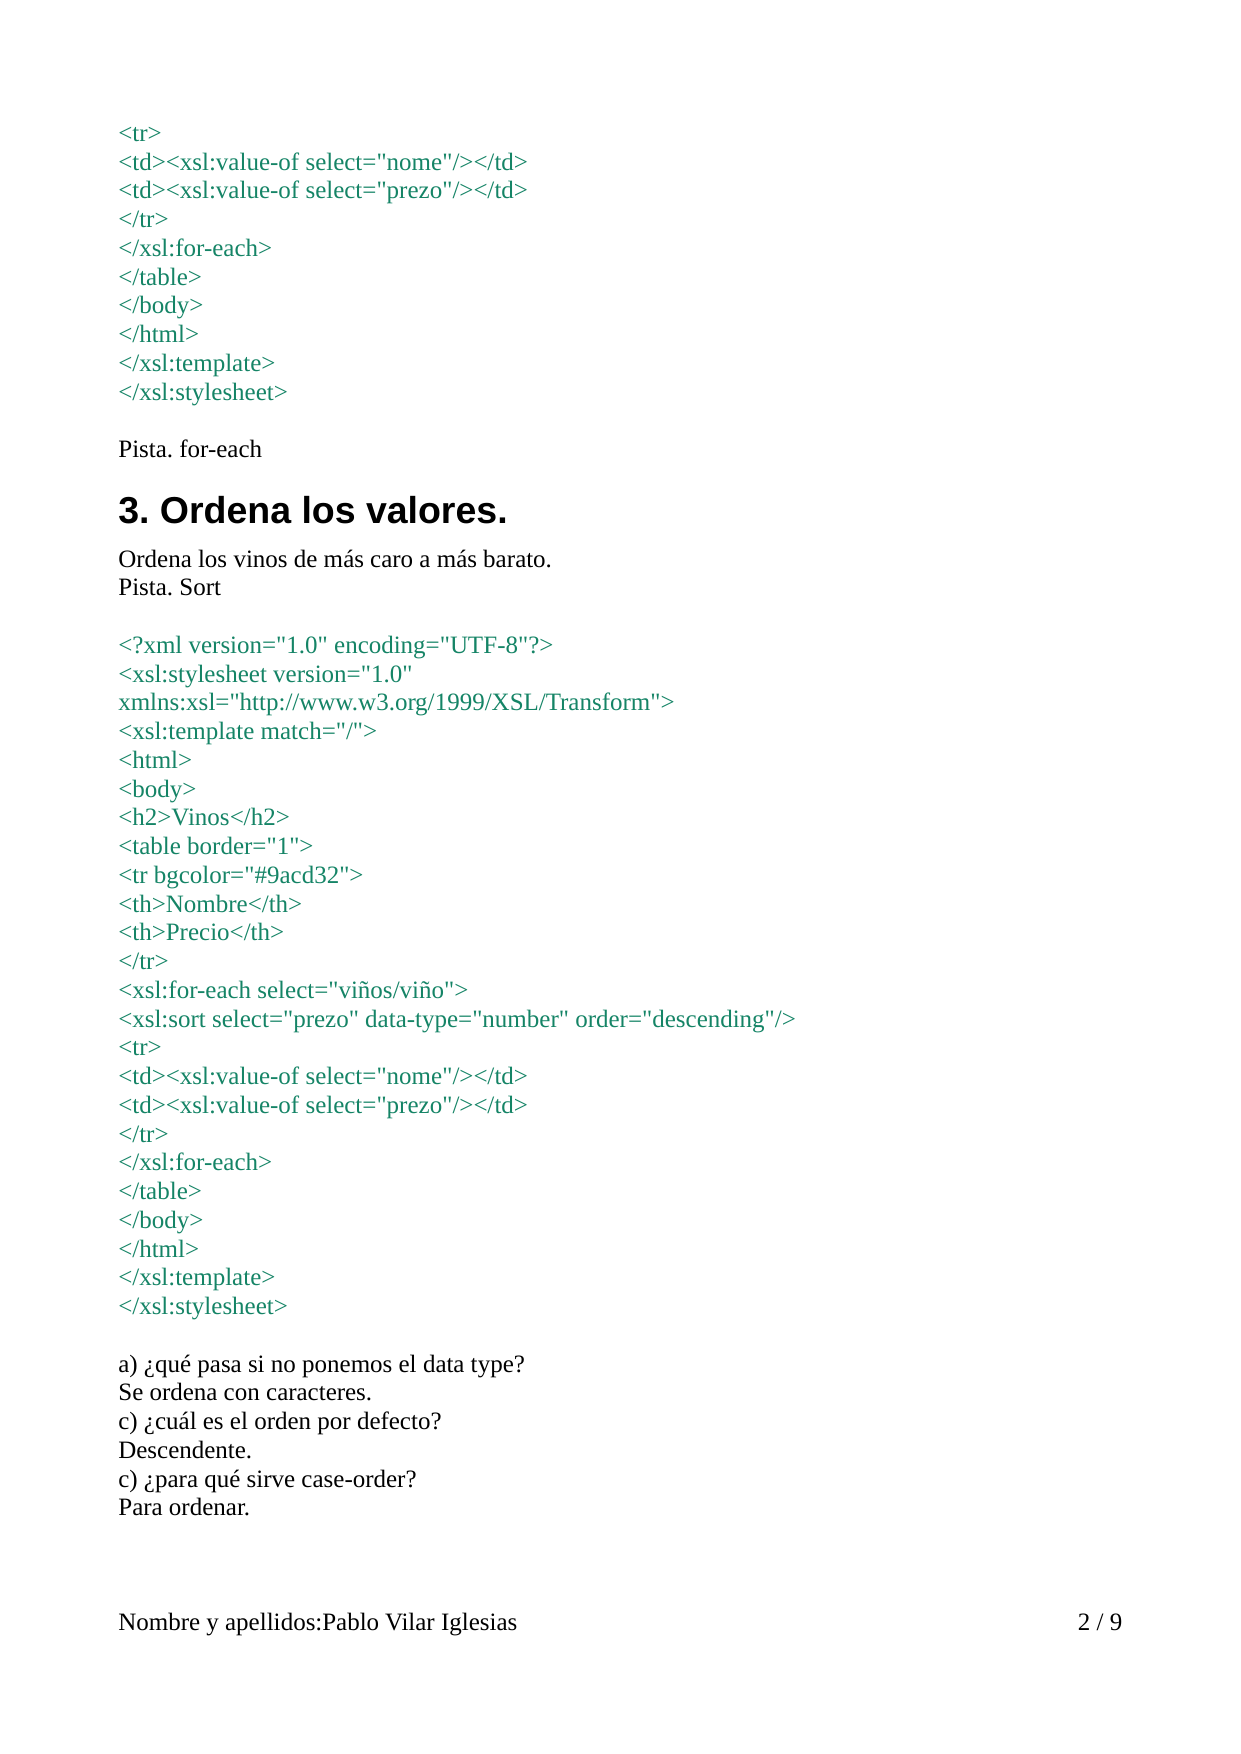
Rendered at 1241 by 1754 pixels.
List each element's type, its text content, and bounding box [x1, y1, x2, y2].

text </xsl:stylesheet> [118, 1291, 1122, 1320]
text <xsl:template match="/"> [118, 716, 1122, 745]
text <td><xsl:value-of select="nome"/></td> [118, 1061, 1122, 1090]
text </xsl:template> [118, 348, 1122, 377]
text <body> [118, 774, 1122, 802]
text <table border="1"> [118, 831, 1122, 860]
text <xsl:sort select="prezo" data-type="number" order="descending"/> [118, 1004, 1122, 1032]
text <h2>Vinos</h2> [118, 802, 1122, 831]
text c) ¿para qué sirve case-order? [118, 1464, 1122, 1492]
text <td><xsl:value-of select="prezo"/></td> [118, 1090, 1122, 1119]
text <td><xsl:value-of select="prezo"/></td> [118, 176, 1122, 204]
text </body> [118, 291, 1122, 319]
text Pista. for-each [118, 434, 1122, 463]
text <tr bgcolor="#9acd32"> [118, 860, 1122, 889]
text <tr> [118, 118, 1122, 147]
text </table> [118, 262, 1122, 291]
text </xsl:stylesheet> [118, 377, 1122, 406]
text </xsl:for-each> [118, 233, 1122, 262]
text </body> [118, 1205, 1122, 1234]
text <th>Precio</th> [118, 917, 1122, 946]
text <xsl:for-each select="viños/viño"> [118, 975, 1122, 1004]
text <tr> [118, 1032, 1122, 1061]
text </tr> [118, 1119, 1122, 1147]
text a) ¿qué pasa si no ponemos el data type? [118, 1349, 1122, 1377]
text <xsl:stylesheet version="1.0" [118, 659, 1122, 687]
text <th>Nombre</th> [118, 889, 1122, 917]
text c) ¿cuál es el orden por defecto? [118, 1406, 1122, 1435]
text </tr> [118, 204, 1122, 233]
text Descendente. [118, 1435, 1122, 1464]
text </html> [118, 319, 1122, 348]
text Se ordena con caracteres. [118, 1377, 1122, 1406]
text Para ordenar. [118, 1492, 1122, 1521]
text </tr> [118, 946, 1122, 975]
text <?xml version="1.0" encoding="UTF-8"?> [118, 630, 1122, 659]
text </xsl:template> [118, 1262, 1122, 1291]
text Pista. Sort [118, 572, 1122, 601]
text </xsl:for-each> [118, 1147, 1122, 1176]
text </html> [118, 1234, 1122, 1262]
text Ordena los vinos de más caro a más barato. [118, 544, 1122, 572]
text </table> [118, 1176, 1122, 1205]
text xmlns:xsl="http://www.w3.org/1999/XSL/Transform"> [118, 687, 1122, 716]
subtitle 3. Ordena los valores. [118, 488, 1122, 531]
text <html> [118, 745, 1122, 774]
text <td><xsl:value-of select="nome"/></td> [118, 147, 1122, 176]
